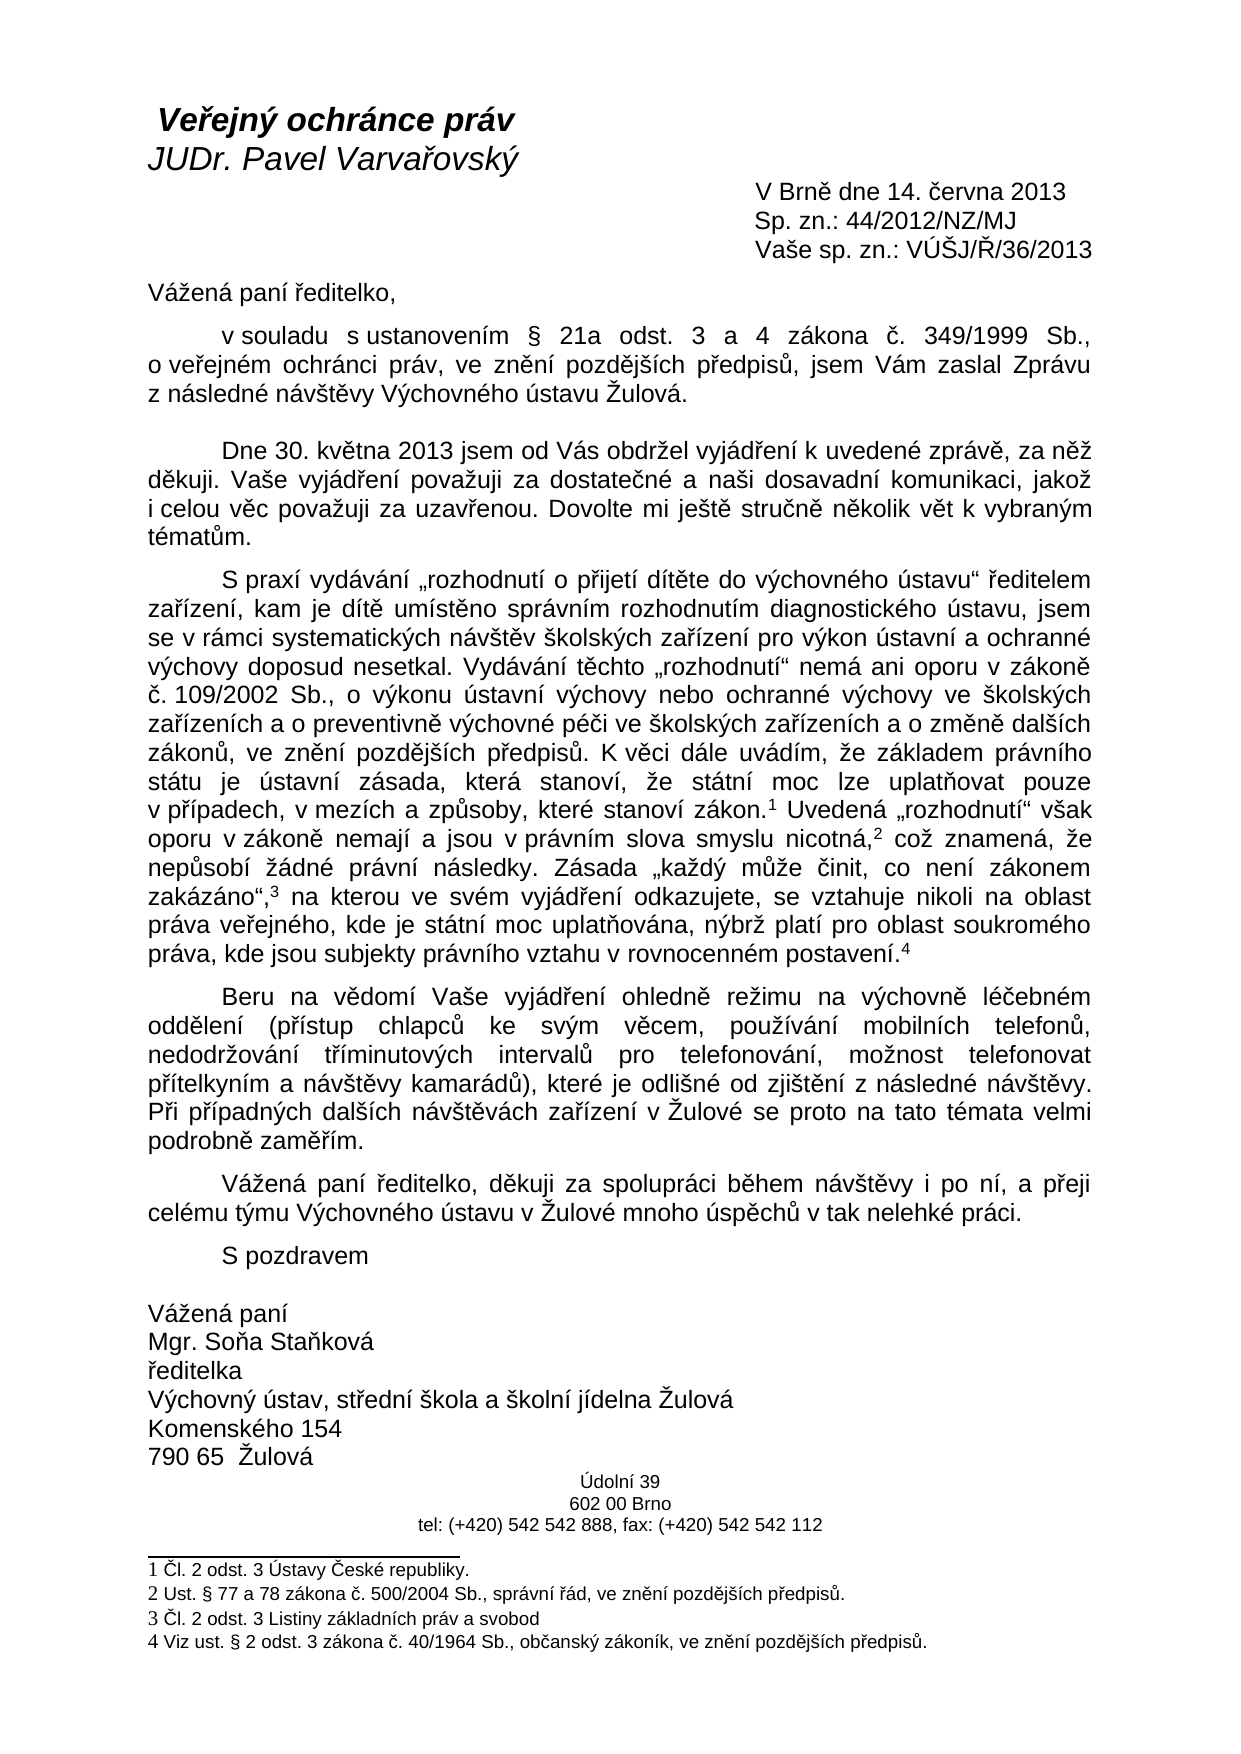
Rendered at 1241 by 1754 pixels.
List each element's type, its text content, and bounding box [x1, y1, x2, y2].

text Viz ust. § 2 odst. 3 zákona č. 40/1964 Sb., občanský zákoník, ve znění pozdějších předpisů. [148, 1629, 1092, 1653]
text Ust. § 77 a 78 zákona č. 500/2004 Sb., správní řád, ve znění pozdějších předpisů. [148, 1581, 1092, 1605]
text Mgr. Soňa Staňková [148, 1327, 1092, 1356]
text v souladu s ustanovením § 21a odst. 3 a 4 zákona č. 349/1999 Sb., o veřejném ochránci práv, ve znění pozdějších předpisů, jsem Vám zaslal Zprávu z následné návštěvy Výchovného ústavu Žulová. [148, 321, 1092, 407]
text Sp. zn.: 44/2012/NZ/MJ [148, 206, 1092, 235]
text Údolní 39 [148, 1471, 1092, 1493]
text tel: (+420) 542 542 888, fax: (+420) 542 542 112 [148, 1514, 1092, 1536]
subtitle JUDr. Pavel Varvařovský [148, 139, 1092, 177]
text Dne 30. května 2013 jsem od Vás obdržel vyjádření k uvedené zprávě, za něž děkuji. Vaše vyjádření považuji za dostatečné a naši dosavadní komunikaci, jakož i celou věc považuji za uzavřenou. Dovolte mi ještě stručně několik vět k vybraným tématům. [148, 436, 1092, 551]
text Vaše sp. zn.: VÚŠJ/Ř/36/2013 [148, 235, 1092, 263]
text Výchovný ústav, střední škola a školní jídelna Žulová [148, 1385, 1092, 1414]
text Komenského 154 [148, 1414, 1092, 1442]
text Čl. 2 odst. 3 Ústavy České republiky. [148, 1557, 1092, 1581]
text Vážená paní ředitelko, [148, 278, 1092, 307]
text Vážená paní ředitelko, děkuji za spolupráci během návštěvy i po ní, a přeji celému týmu Výchovného ústavu v Žulové mnoho úspěchů v tak nelehké práci. [148, 1169, 1092, 1227]
text S pozdravem [148, 1241, 1092, 1270]
text S praxí vydávání „rozhodnutí o přijetí dítěte do výchovného ústavu“ ředitelem zařízení, kam je dítě umístěno správním rozhodnutím diagnostického ústavu, jsem se v rámci systematických návštěv školských zařízení pro výkon ústavní a ochranné výchovy doposud nesetkal. Vydávání těchto „rozhodnutí“ nemá ani oporu v zákoně č. 109/2002 Sb., o výkonu ústavní výchovy nebo ochranné výchovy ve školských zařízeních a o preventivně výchovné péči ve školských zařízeních a o změně dalších zákonů, ve znění pozdějších předpisů. K věci dále uvádím, že základem právního státu je ústavní zásada, která stanoví, že státní moc lze uplatňovat pouze v případech, v mezích a způsoby, které stanoví zákon. Uvedená „rozhodnutí“ však oporu v zákoně nemají a jsou v právním slova smyslu nicotná, což znamená, že nepůsobí žádné právní následky. Zásada „každý může činit, co není zákonem zakázáno“, na kterou ve svém vyjádření odkazujete, se vztahuje nikoli na oblast práva veřejného, kde je státní moc uplatňována, nýbrž platí pro oblast soukromého práva, kde jsou subjekty právního vztahu v rovnocenném postavení. [148, 566, 1092, 968]
text 790 65 Žulová [148, 1442, 1092, 1471]
text ředitelka [148, 1356, 1092, 1385]
text Beru na vědomí Vaše vyjádření ohledně režimu na výchovně léčebném oddělení (přístup chlapců ke svým věcem, používání mobilních telefonů, nedodržování tříminutových intervalů pro telefonování, možnost telefonovat přítelkyním a návštěvy kamarádů), které je odlišné od zjištění z následné návštěvy. Při případných dalších návštěvách zařízení v Žulové se proto na tato témata velmi podrobně zaměřím. [148, 982, 1092, 1155]
text Vážená paní [148, 1299, 1092, 1327]
text Čl. 2 odst. 3 Listiny základních práv a svobod [148, 1605, 1092, 1629]
subtitle Veřejný ochránce práv [148, 100, 1092, 139]
text V Brně dne 14. června 2013 [148, 177, 1092, 206]
text 602 00 Brno [148, 1493, 1092, 1514]
